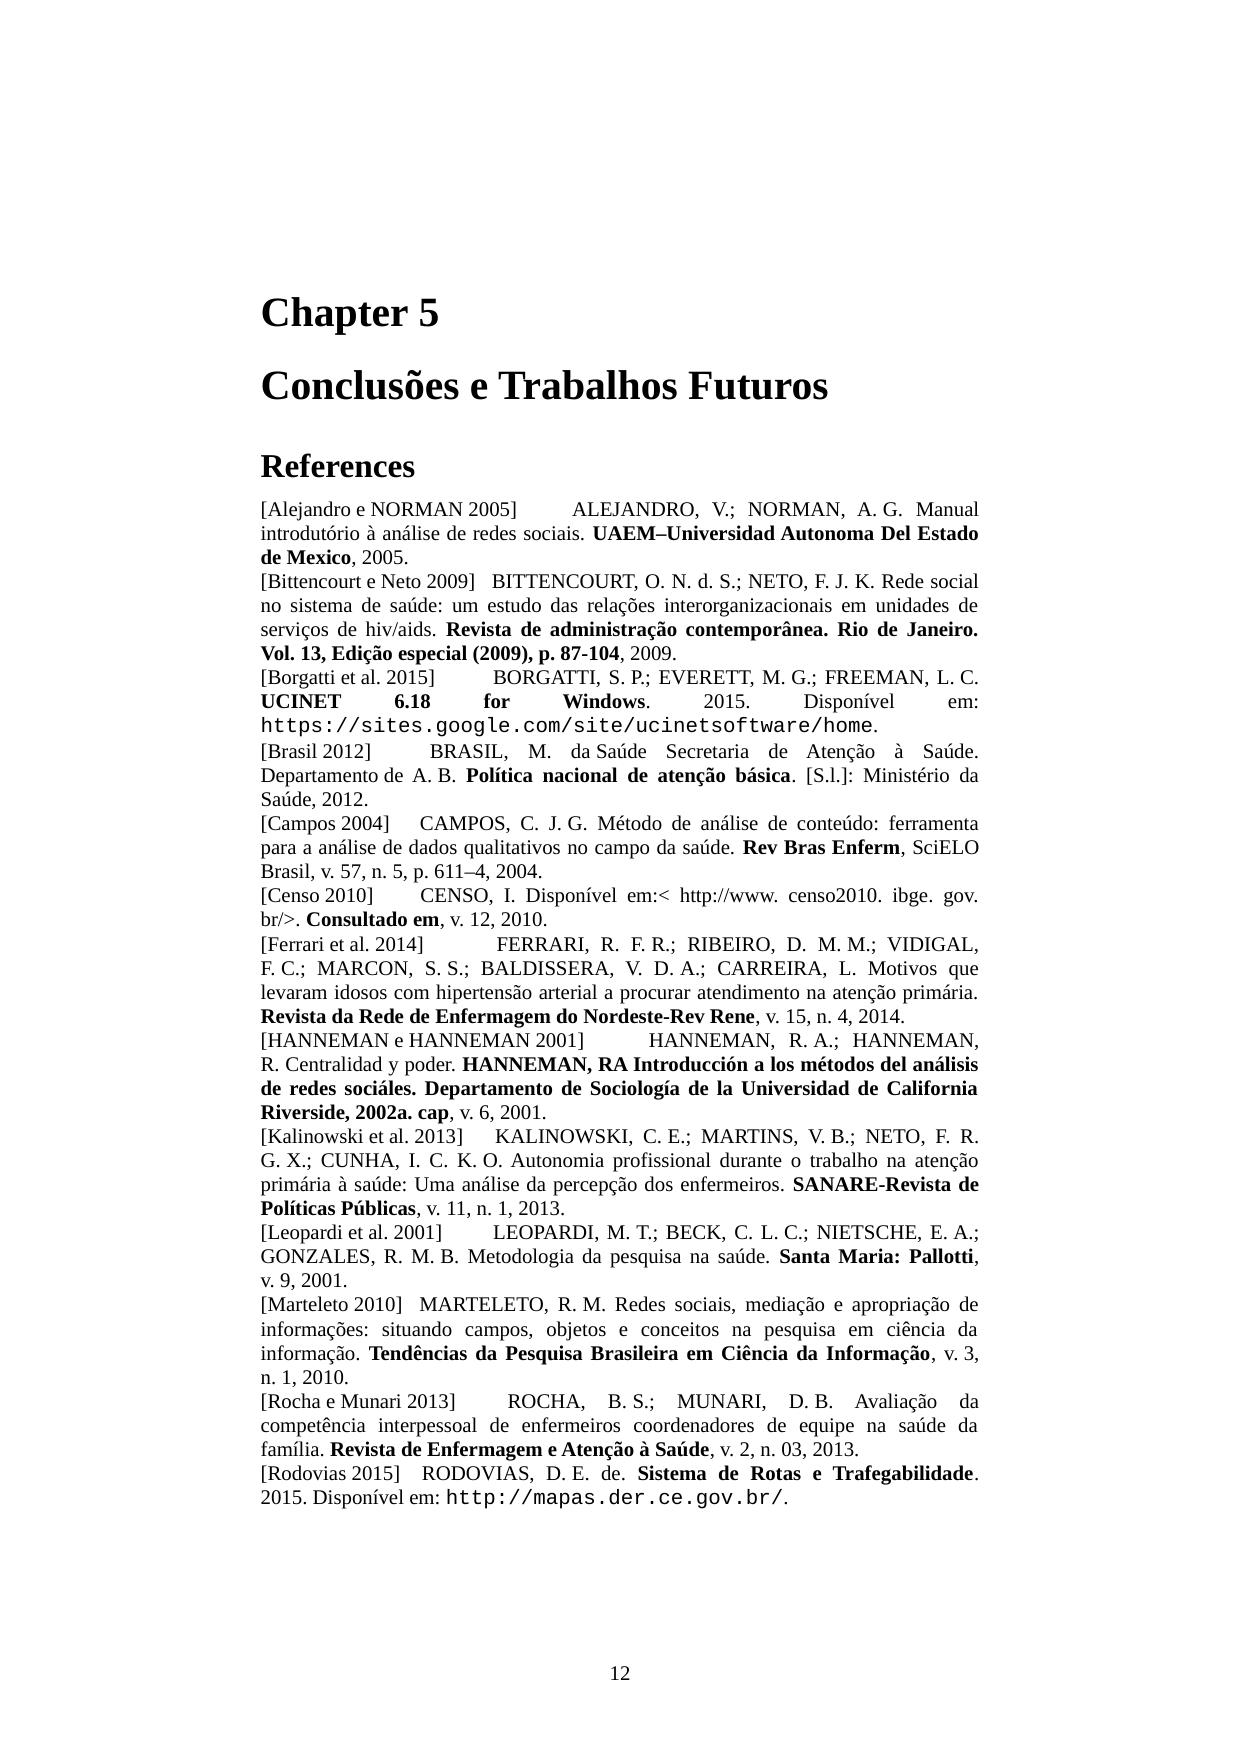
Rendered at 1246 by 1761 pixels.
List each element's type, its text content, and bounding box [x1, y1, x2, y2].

text [Leopardi et al. 2001] LEOPARDI, M. T.; BECK, C. L. C.; NIETSCHE, E. A.; GONZALES, R. M. B. Metodologia da pesquisa na saúde. Santa Maria: Pallotti, v. 9, 2001. [260, 1220, 979, 1292]
text [Rocha e Munari 2013] ROCHA, B. S.; MUNARI, D. B. Avaliação da competência interpessoal de enfermeiros coordenadores de equipe na saúde da família. Revista de Enfermagem e Atenção à Saúde, v. 2, n. 03, 2013. [260, 1389, 979, 1461]
text [Kalinowski et al. 2013] KALINOWSKI, C. E.; MARTINS, V. B.; NETO, F. R. G. X.; CUNHA, I. C. K. O. Autonomia profissional durante o trabalho na atenção primária à saúde: Uma análise da percepção dos enfermeiros. SANARE-Revista de Políticas Públicas, v. 11, n. 1, 2013. [260, 1124, 979, 1220]
text [Alejandro e NORMAN 2005] ALEJANDRO, V.; NORMAN, A. G. Manual introdutório à análise de redes sociais. UAEM–Universidad Autonoma Del Estado de Mexico, 2005. [260, 497, 979, 569]
text [Campos 2004] CAMPOS, C. J. G. Método de análise de conteúdo: ferramenta para a análise de dados qualitativos no campo da saúde. Rev Bras Enferm, SciELO Brasil, v. 57, n. 5, p. 611–4, 2004. [260, 811, 979, 883]
text [Borgatti et al. 2015] BORGATTI, S. P.; EVERETT, M. G.; FREEMAN, L. C. UCINET 6.18 for Windows. 2015. Disponível em: https://sites.google.com/site/ucinetsoftware/home. [260, 665, 979, 739]
text Chapter 5 [260, 287, 979, 335]
text [Brasil 2012] BRASIL, M. da Saúde Secretaria de Atenção à Saúde. Departamento de A. B. Política nacional de atenção básica. [S.l.]: Ministério da Saúde, 2012. [260, 739, 979, 811]
text [Marteleto 2010] MARTELETO, R. M. Redes sociais, mediação e apropriação de informações: situando campos, objetos e conceitos na pesquisa em ciência da informação. Tendências da Pesquisa Brasileira em Ciência da Informação, v. 3, n. 1, 2010. [260, 1292, 979, 1389]
text [HANNEMAN e HANNEMAN 2001] HANNEMAN, R. A.; HANNEMAN, R. Centralidad y poder. HANNEMAN, RA Introducción a los métodos del análisis de redes sociáles. Departamento de Sociología de la Universidad de California Riverside, 2002a. cap, v. 6, 2001. [260, 1028, 979, 1124]
text [Censo 2010] CENSO, I. Disponível em:< http://www. censo2010. ibge. gov. br/>. Consultado em, v. 12, 2010. [260, 883, 979, 931]
text [Ferrari et al. 2014] FERRARI, R. F. R.; RIBEIRO, D. M. M.; VIDIGAL, F. C.; MARCON, S. S.; BALDISSERA, V. D. A.; CARREIRA, L. Motivos que levaram idosos com hipertensão arterial a procurar atendimento na atenção primária. Revista da Rede de Enfermagem do Nordeste-Rev Rene, v. 15, n. 4, 2014. [260, 931, 979, 1028]
subtitle References [260, 446, 979, 484]
subtitle Conclusões e Trabalhos Futuros [260, 360, 979, 408]
text [Rodovias 2015] RODOVIAS, D. E. de. Sistema de Rotas e Trafegabilidade. 2015. Disponível em: http://mapas.der.ce.gov.br/. [260, 1461, 979, 1511]
text [Bittencourt e Neto 2009] BITTENCOURT, O. N. d. S.; NETO, F. J. K. Rede social no sistema de saúde: um estudo das relações interorganizacionais em unidades de serviços de hiv/aids. Revista de administração contemporânea. Rio de Janeiro. Vol. 13, Edição especial (2009), p. 87-104, 2009. [260, 569, 979, 665]
